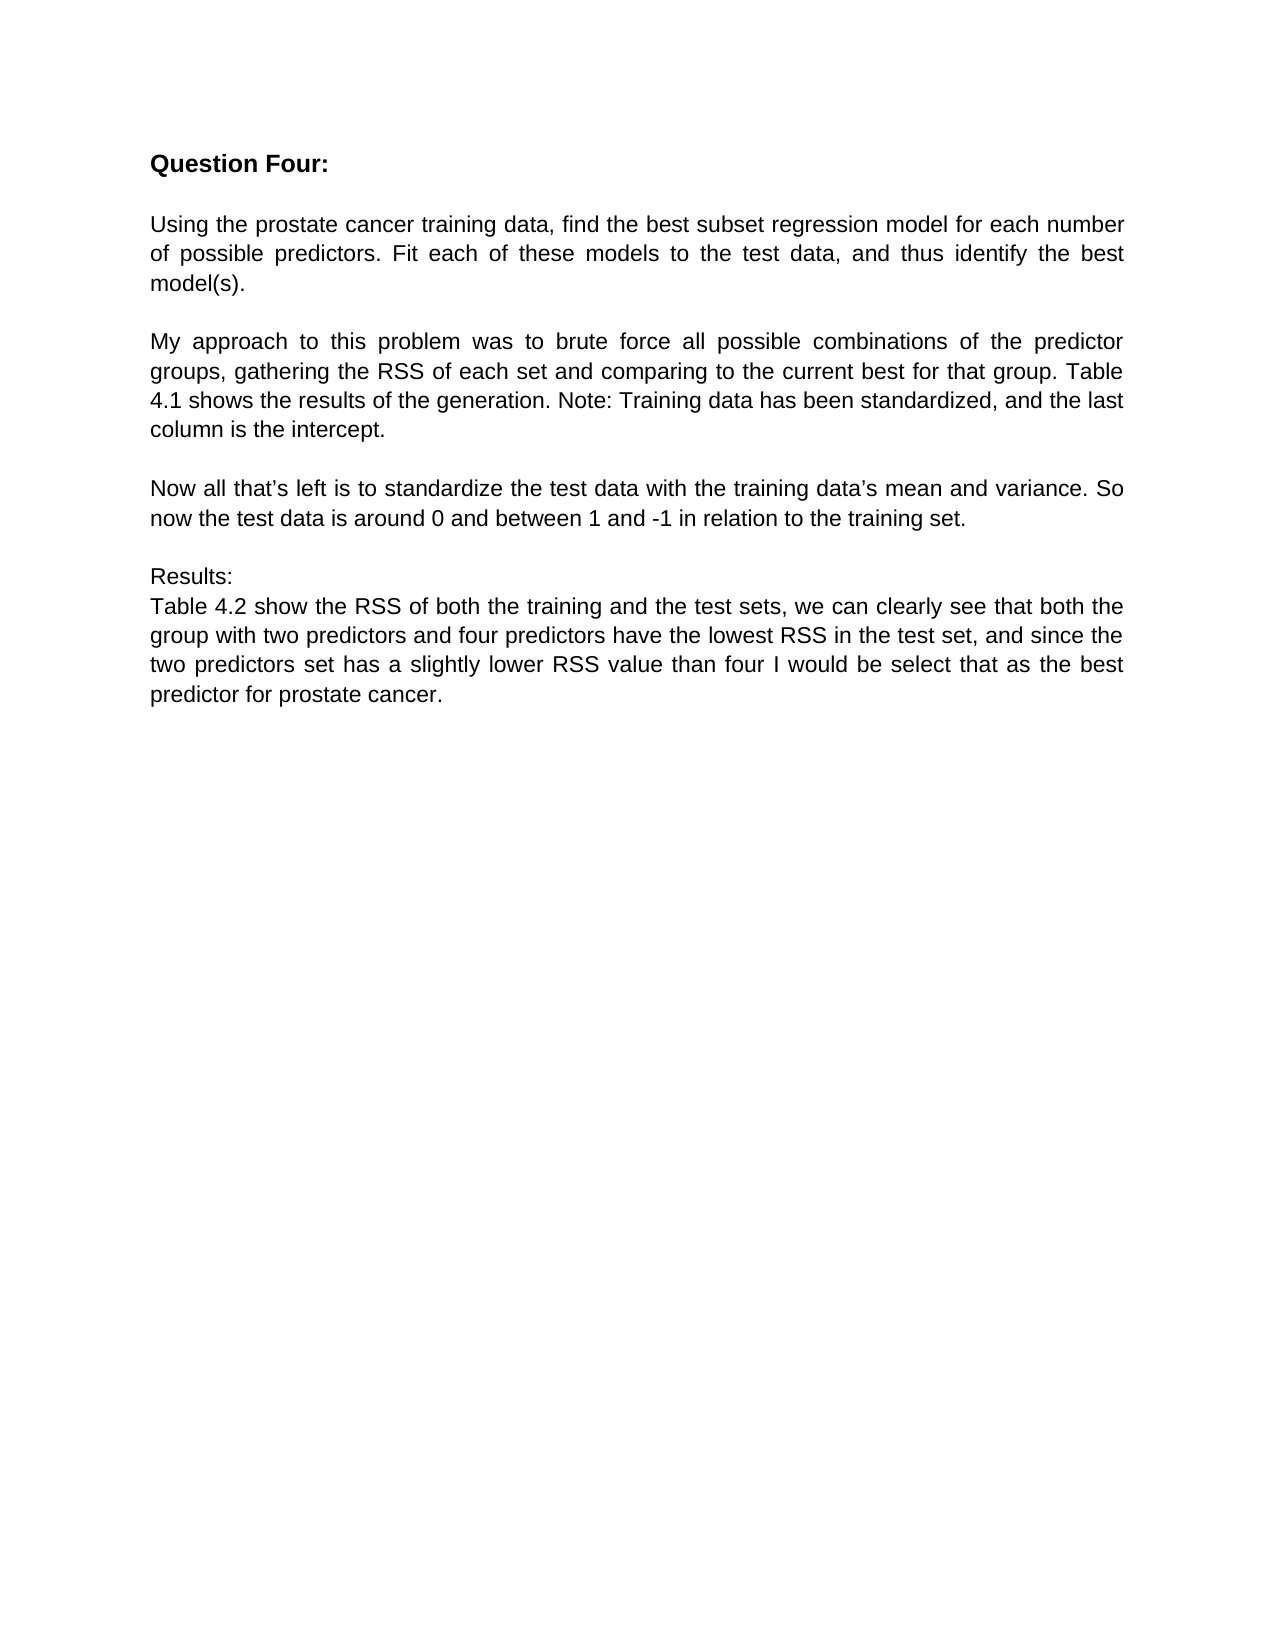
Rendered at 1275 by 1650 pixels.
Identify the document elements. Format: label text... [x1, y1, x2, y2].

text Results: [150, 564, 1125, 589]
text Table 4.2 show the RSS of both the training and the test sets, we can clearly see that both the group with two predictors and four predictors have the lowest RSS in the test set, and since the two predictors set has a slightly lower RSS value than four I would be select that as the best predictor for prostate cancer. [150, 593, 1125, 707]
text My approach to this problem was to brute force all possible combinations of the predictor groups, gathering the RSS of each set and comparing to the current best for that group. Table 4.1 shows the results of the generation. Note: Training data has been standardized, and the last column is the intercept. [150, 329, 1125, 443]
text Question Four: [150, 150, 1125, 178]
text Using the prostate cancer training data, find the best subset regression model for each number of possible predictors. Fit each of these models to the test data, and thus identify the best model(s). [150, 211, 1125, 296]
text Now all that’s left is to standardize the test data with the training data’s mean and variance. So now the test data is around 0 and between 1 and -1 in relation to the training set. [150, 476, 1125, 531]
